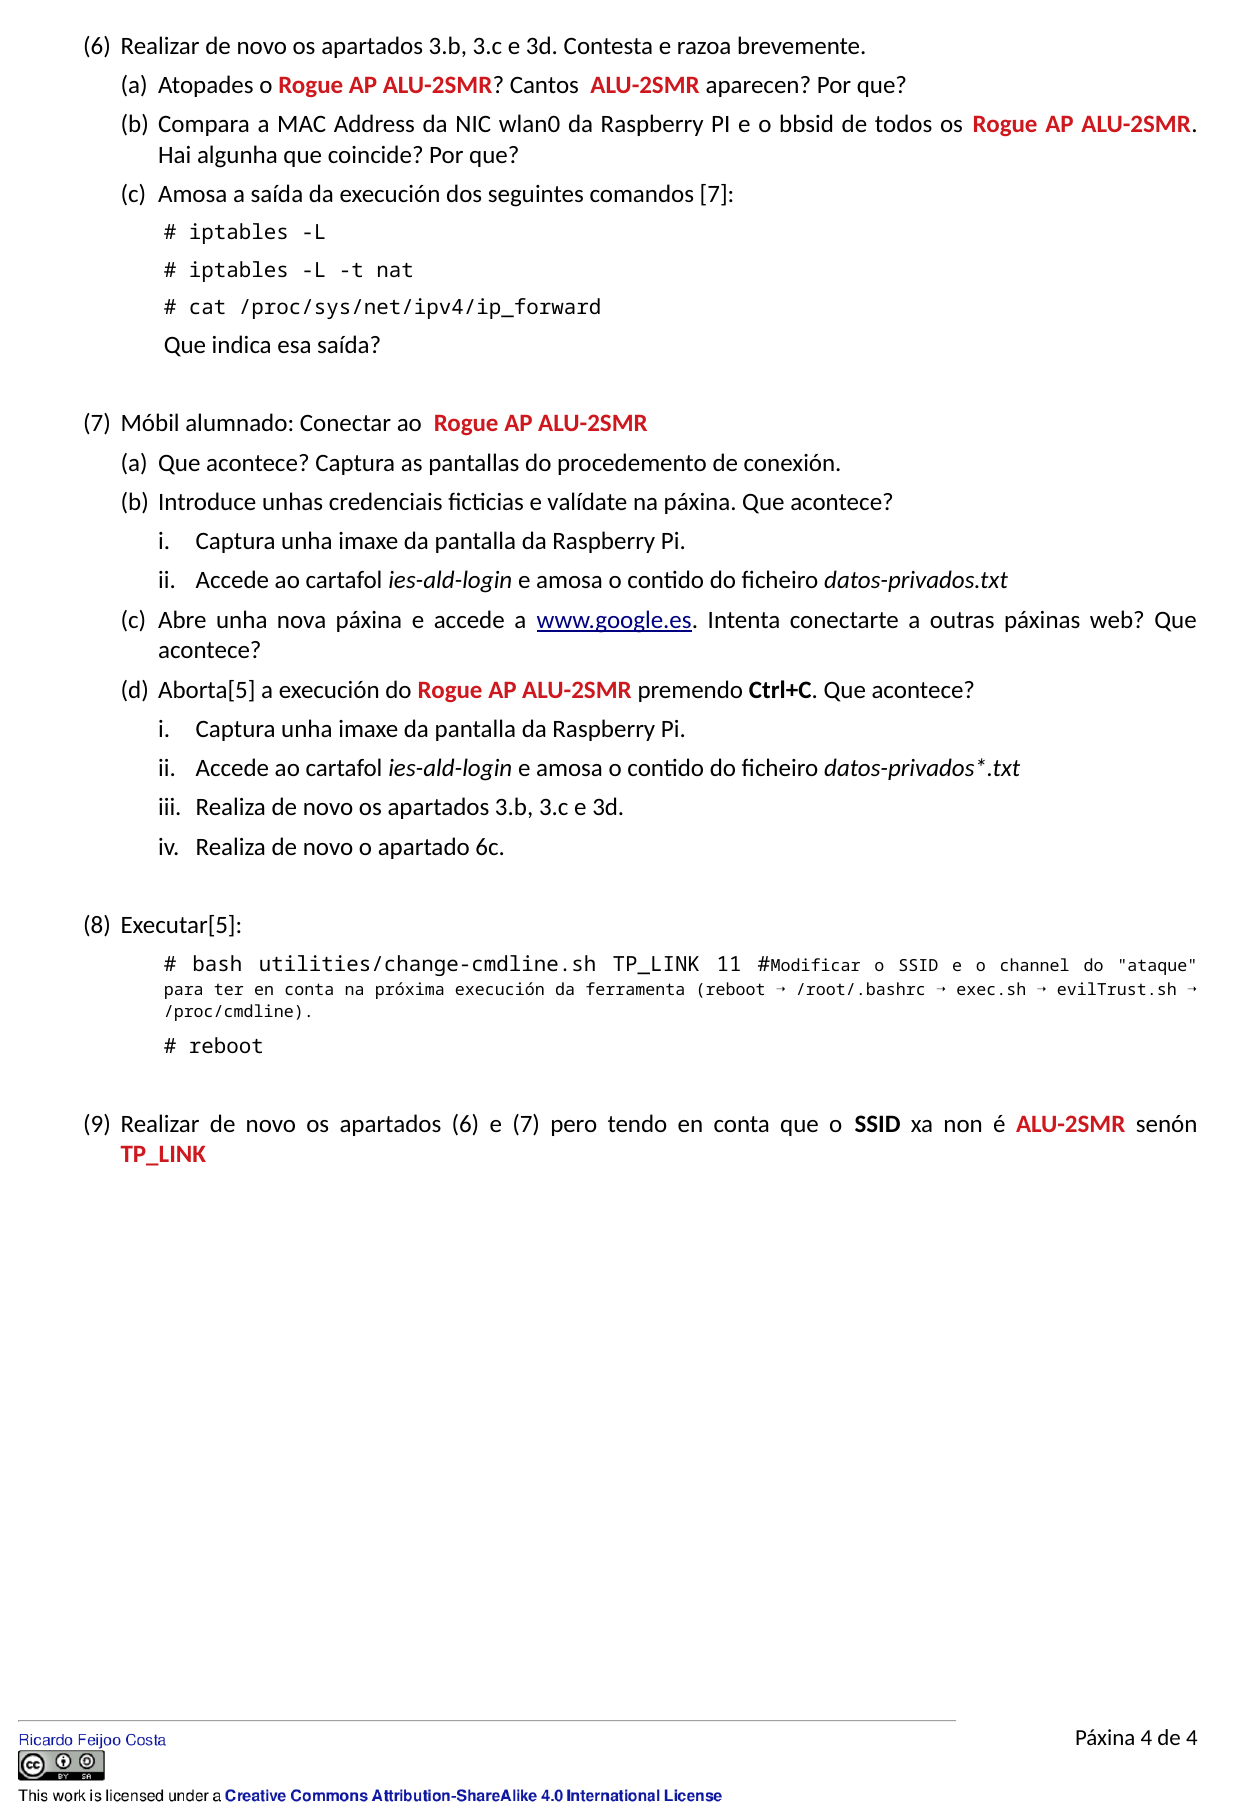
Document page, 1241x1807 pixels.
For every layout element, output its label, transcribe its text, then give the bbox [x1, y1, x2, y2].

list Abre unha nova páxina e accede a www.google.es. Intenta conectarte a outras páxinas web? Que acontece? [120, 604, 1197, 665]
list # iptables -L -t nat [128, 255, 1197, 283]
list Realiza de novo o apartado 6c. [158, 831, 1197, 861]
list Que indica esa saída? [128, 329, 1197, 359]
list Accede ao cartafol ies-ald-login e amosa o contido do ficheiro datos-privados*.txt [158, 752, 1197, 783]
list Amosa a saída da execución dos seguintes comandos [7]: [120, 178, 1197, 209]
list Compara a MAC Address da NIC wlan0 da Raspberry PI e o bbsid de todos os Rogue AP ALU-2SMR. Hai algunha que coincide? Por que? [120, 108, 1197, 169]
picture [8, 1715, 957, 1806]
list Atopades o Rogue AP ALU-2SMR? Cantos ALU-2SMR aparecen? Por que? [120, 69, 1197, 100]
list # cat /proc/sys/net/ipv4/ip_forward [128, 292, 1197, 320]
list Que acontece? Captura as pantallas do procedemento de conexión. [120, 447, 1197, 477]
list # bash utilities/change-cmdline.sh TP_LINK 11 #Modificar o SSID e o channel do "ataque" para ter en conta na próxima execución da ferramenta (reboot ➝ /root/.bashrc ➝ exec.sh ➝ evilTrust.sh ➝ /proc/cmdline). [128, 949, 1197, 1022]
list Realizar de novo os apartados (6) e (7) pero tendo en conta que o SSID xa non é ALU-2SMR senón TP_LINK [83, 1108, 1197, 1169]
list Móbil alumnado: Conectar ao Rogue AP ALU-2SMR [83, 408, 1197, 438]
list Captura unha imaxe da pantalla da Raspberry Pi. [158, 713, 1197, 743]
list Executar[5]: [83, 909, 1197, 940]
list # iptables -L [128, 217, 1197, 246]
list # reboot [128, 1031, 1197, 1060]
list Accede ao cartafol ies-ald-login e amosa o contido do ficheiro datos-privados.txt [158, 565, 1197, 595]
list Captura unha imaxe da pantalla da Raspberry Pi. [158, 525, 1197, 556]
list Realizar de novo os apartados 3.b, 3.c e 3d. Contesta e razoa brevemente. [83, 30, 1197, 60]
list Introduce unhas credenciais ficticias e valídate na páxina. Que acontece? [120, 486, 1197, 517]
list Aborta[5] a execución do Rogue AP ALU-2SMR premendo Ctrl+C. Que acontece? [120, 674, 1197, 704]
list Realiza de novo os apartados 3.b, 3.c e 3d. [158, 792, 1197, 822]
